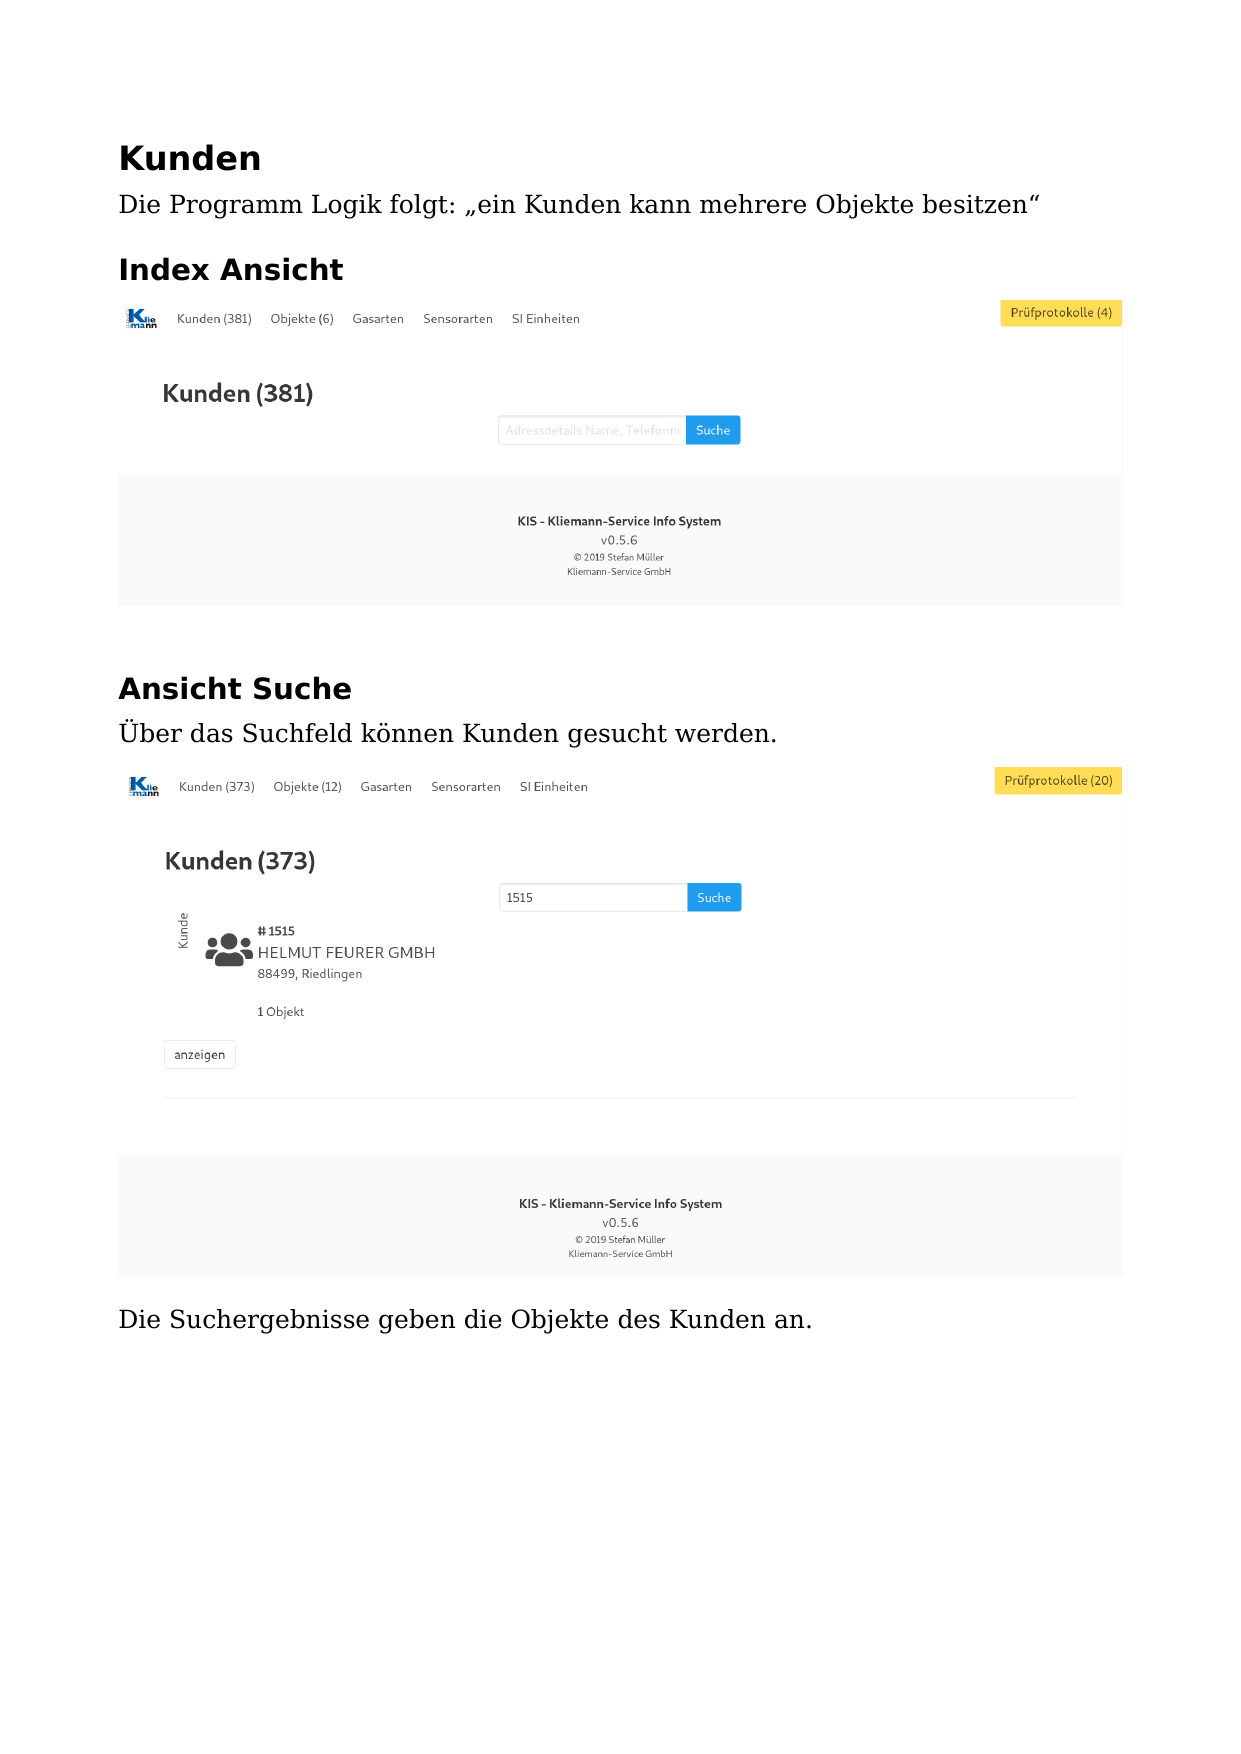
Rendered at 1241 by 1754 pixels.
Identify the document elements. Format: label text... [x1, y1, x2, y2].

text Die Programm Logik folgt: „ein Kunden kann mehrere Objekte besitzen“ [118, 191, 1122, 220]
subtitle Ansicht Suche [118, 672, 1122, 706]
subtitle Kunden [118, 139, 1122, 178]
picture [118, 300, 1123, 606]
text Die Suchergebnisse geben die Objekte des Kunden an. [118, 1305, 1122, 1334]
text Über das Suchfeld können Kunden gesucht werden. [118, 719, 1122, 748]
subtitle Index Ansicht [118, 253, 1122, 287]
picture [118, 767, 1123, 1276]
